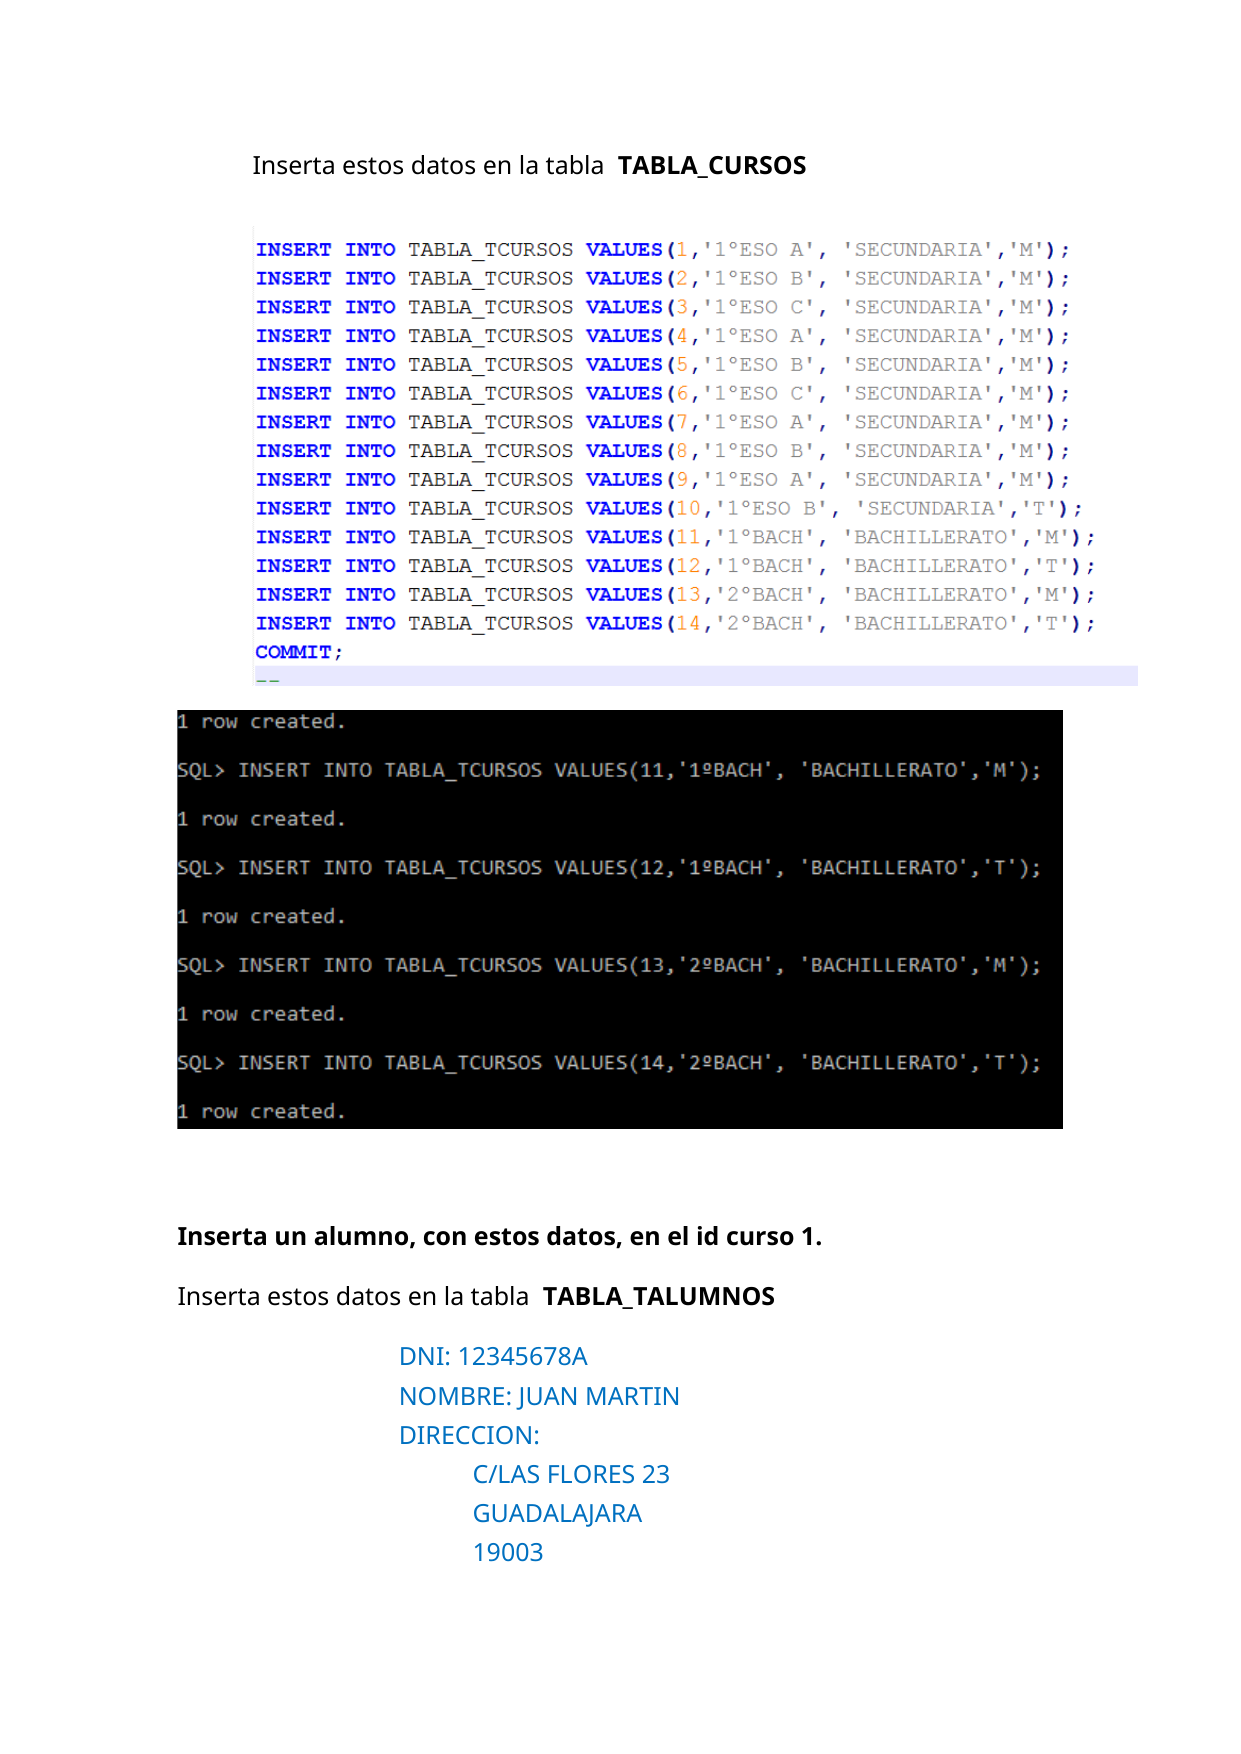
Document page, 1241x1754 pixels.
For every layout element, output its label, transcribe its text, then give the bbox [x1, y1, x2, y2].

list Inserta estos datos en la tabla TABLA_CURSOS [252, 148, 1063, 182]
text Inserta estos datos en la tabla TABLA_TALUMNOS [177, 1279, 1063, 1313]
text DIRECCION: [398, 1417, 1063, 1451]
text 19003 [472, 1535, 1063, 1569]
picture [177, 710, 1063, 1129]
text Inserta un alumno, con estos datos, en el id curso 1. [177, 1219, 1063, 1253]
text DNI: 12345678A [398, 1339, 1063, 1373]
text NOMBRE: JUAN MARTIN [398, 1378, 1063, 1412]
text GUADALAJARA [472, 1496, 1063, 1530]
text C/LAS FLORES 23 [472, 1456, 1063, 1491]
picture [252, 226, 1138, 686]
